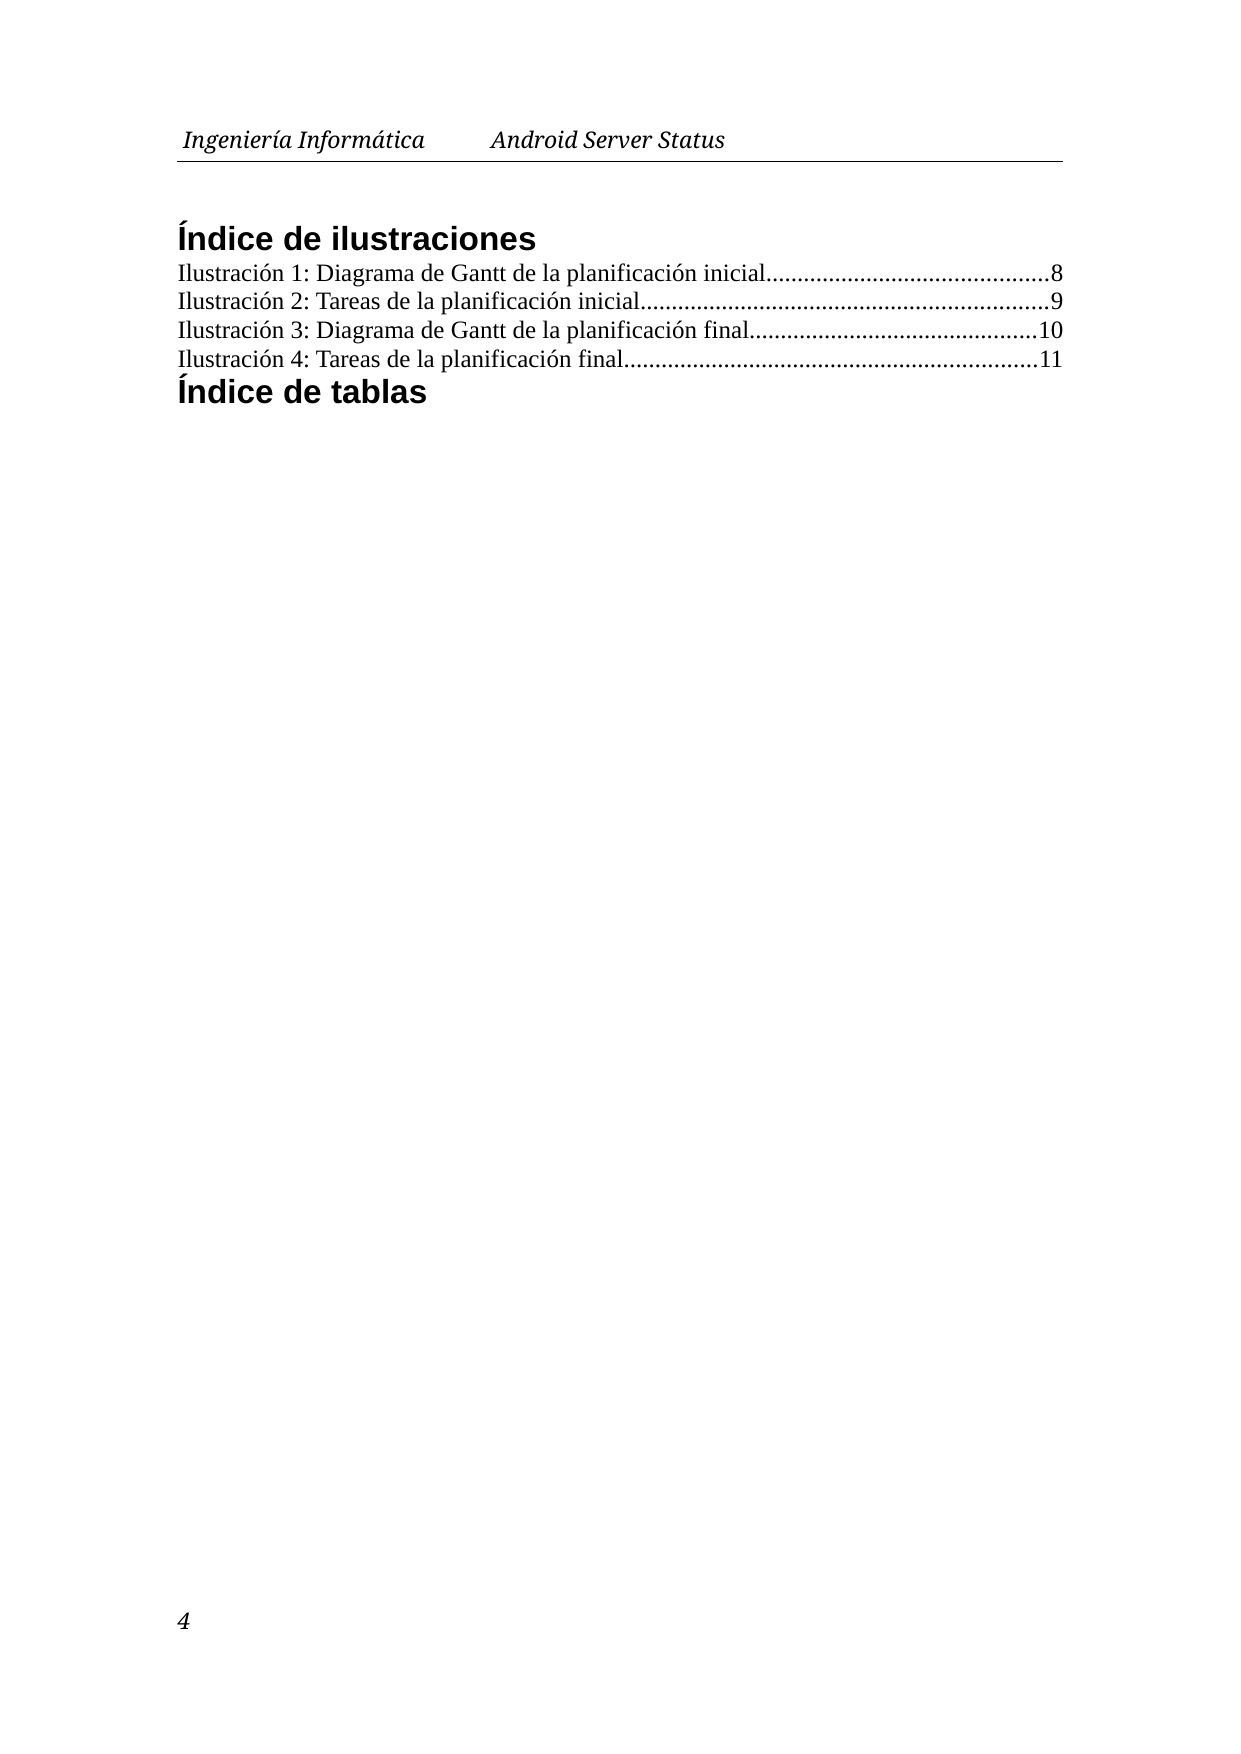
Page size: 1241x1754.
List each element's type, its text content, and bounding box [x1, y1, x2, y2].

subtitle Índice de ilustraciones [177, 219, 1063, 258]
text Ilustración 3: Diagrama de Gantt de la planificación final 10 [177, 315, 1063, 344]
subtitle Índice de tablas [177, 373, 1063, 411]
text Ilustración 2: Tareas de la planificación inicial 9 [177, 286, 1063, 315]
text Ilustración 4: Tareas de la planificación final 11 [177, 344, 1063, 373]
text Ilustración 1: Diagrama de Gantt de la planificación inicial 8 [177, 258, 1063, 286]
